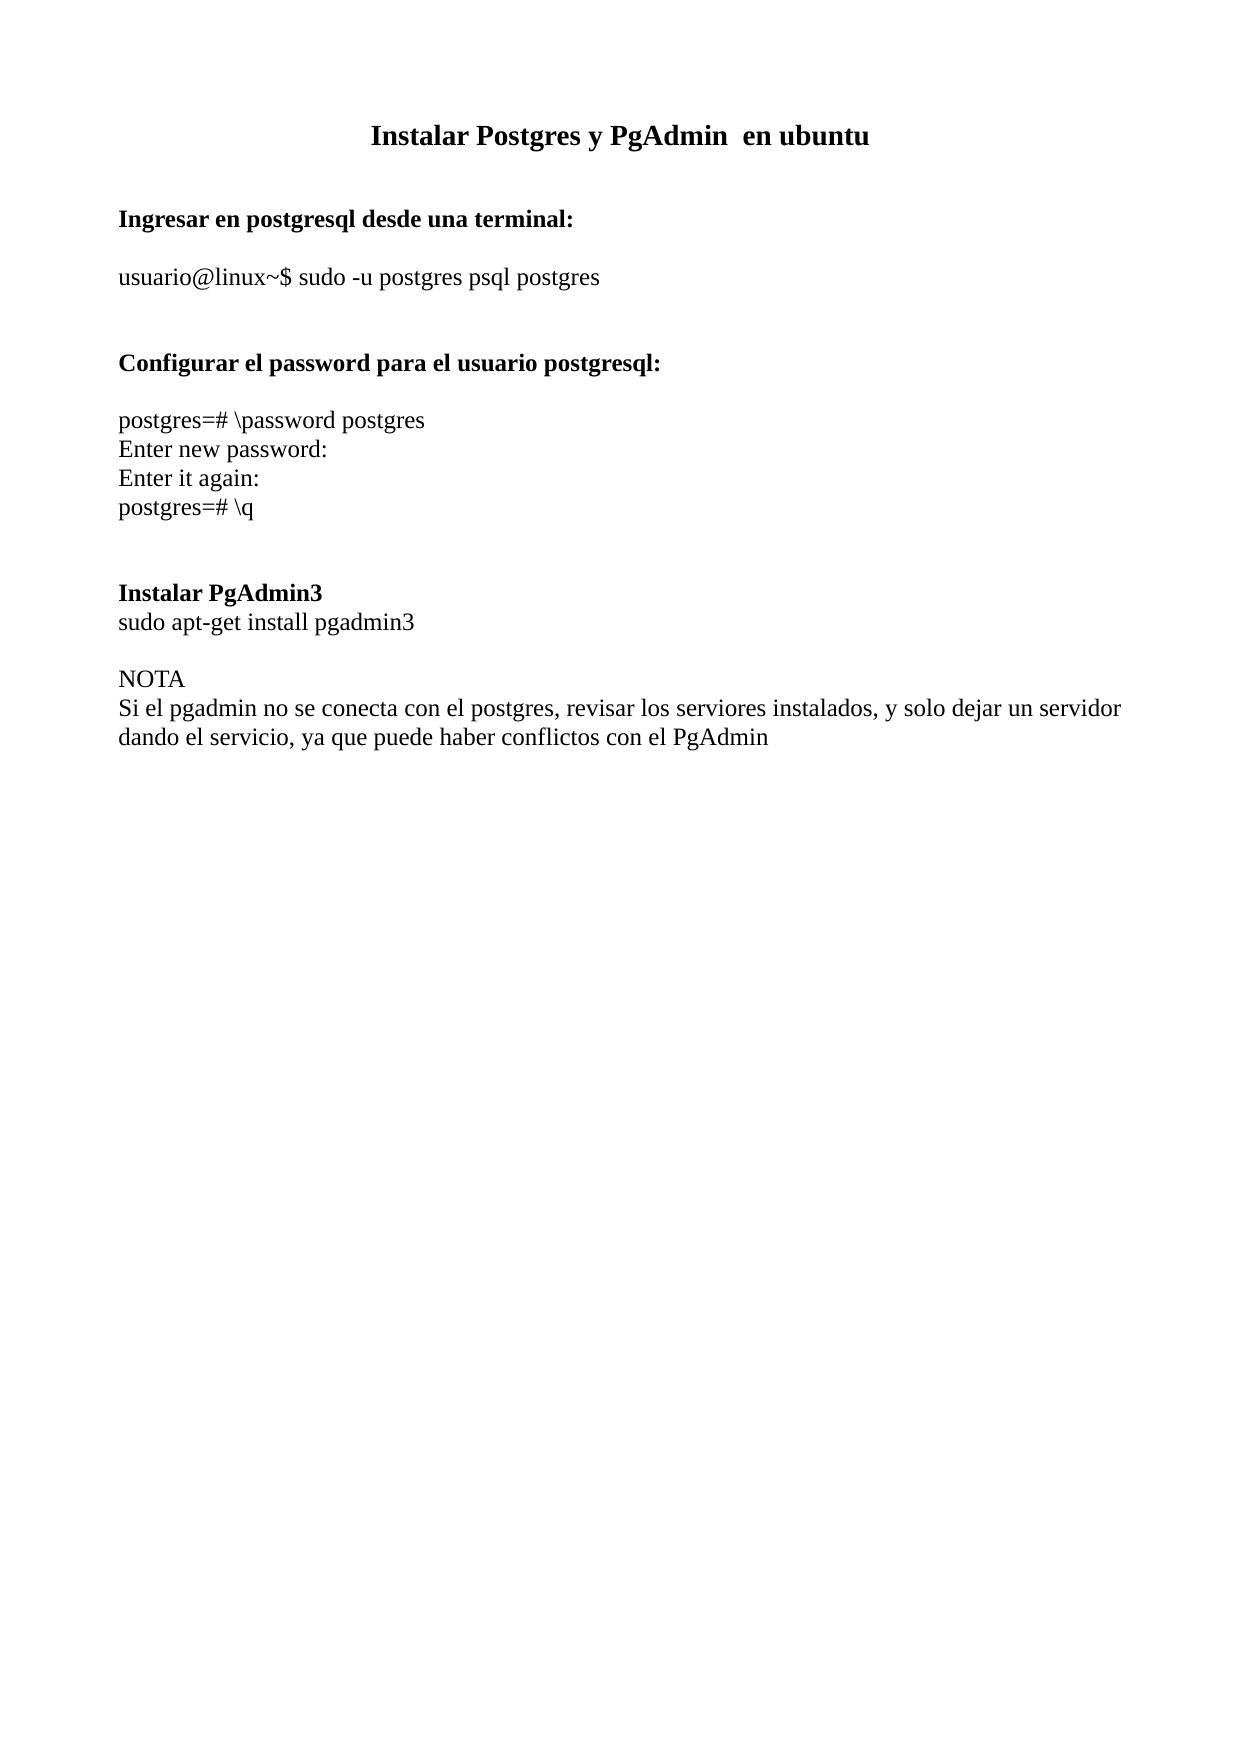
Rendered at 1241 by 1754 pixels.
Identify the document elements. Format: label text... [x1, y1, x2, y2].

text postgres=# \password postgres [118, 405, 1122, 434]
text Enter new password: [118, 434, 1122, 463]
text Configurar el password para el usuario postgresql: [118, 348, 1122, 377]
text sudo apt-get install pgadmin3 [118, 607, 1122, 635]
text Instalar Postgres y PgAdmin en ubuntu [118, 118, 1122, 152]
text Enter it again: [118, 463, 1122, 492]
text Si el pgadmin no se conecta con el postgres, revisar los serviores instalados, y solo dejar un servidor dando el servicio, ya que puede haber conflictos con el PgAdmin [118, 693, 1122, 750]
text postgres=# \q [118, 492, 1122, 520]
text usuario@linux~$ sudo -u postgres psql postgres [118, 262, 1122, 290]
text Ingresar en postgresql desde una terminal: [118, 204, 1122, 233]
text Instalar PgAdmin3 [118, 578, 1122, 607]
text NOTA [118, 664, 1122, 693]
